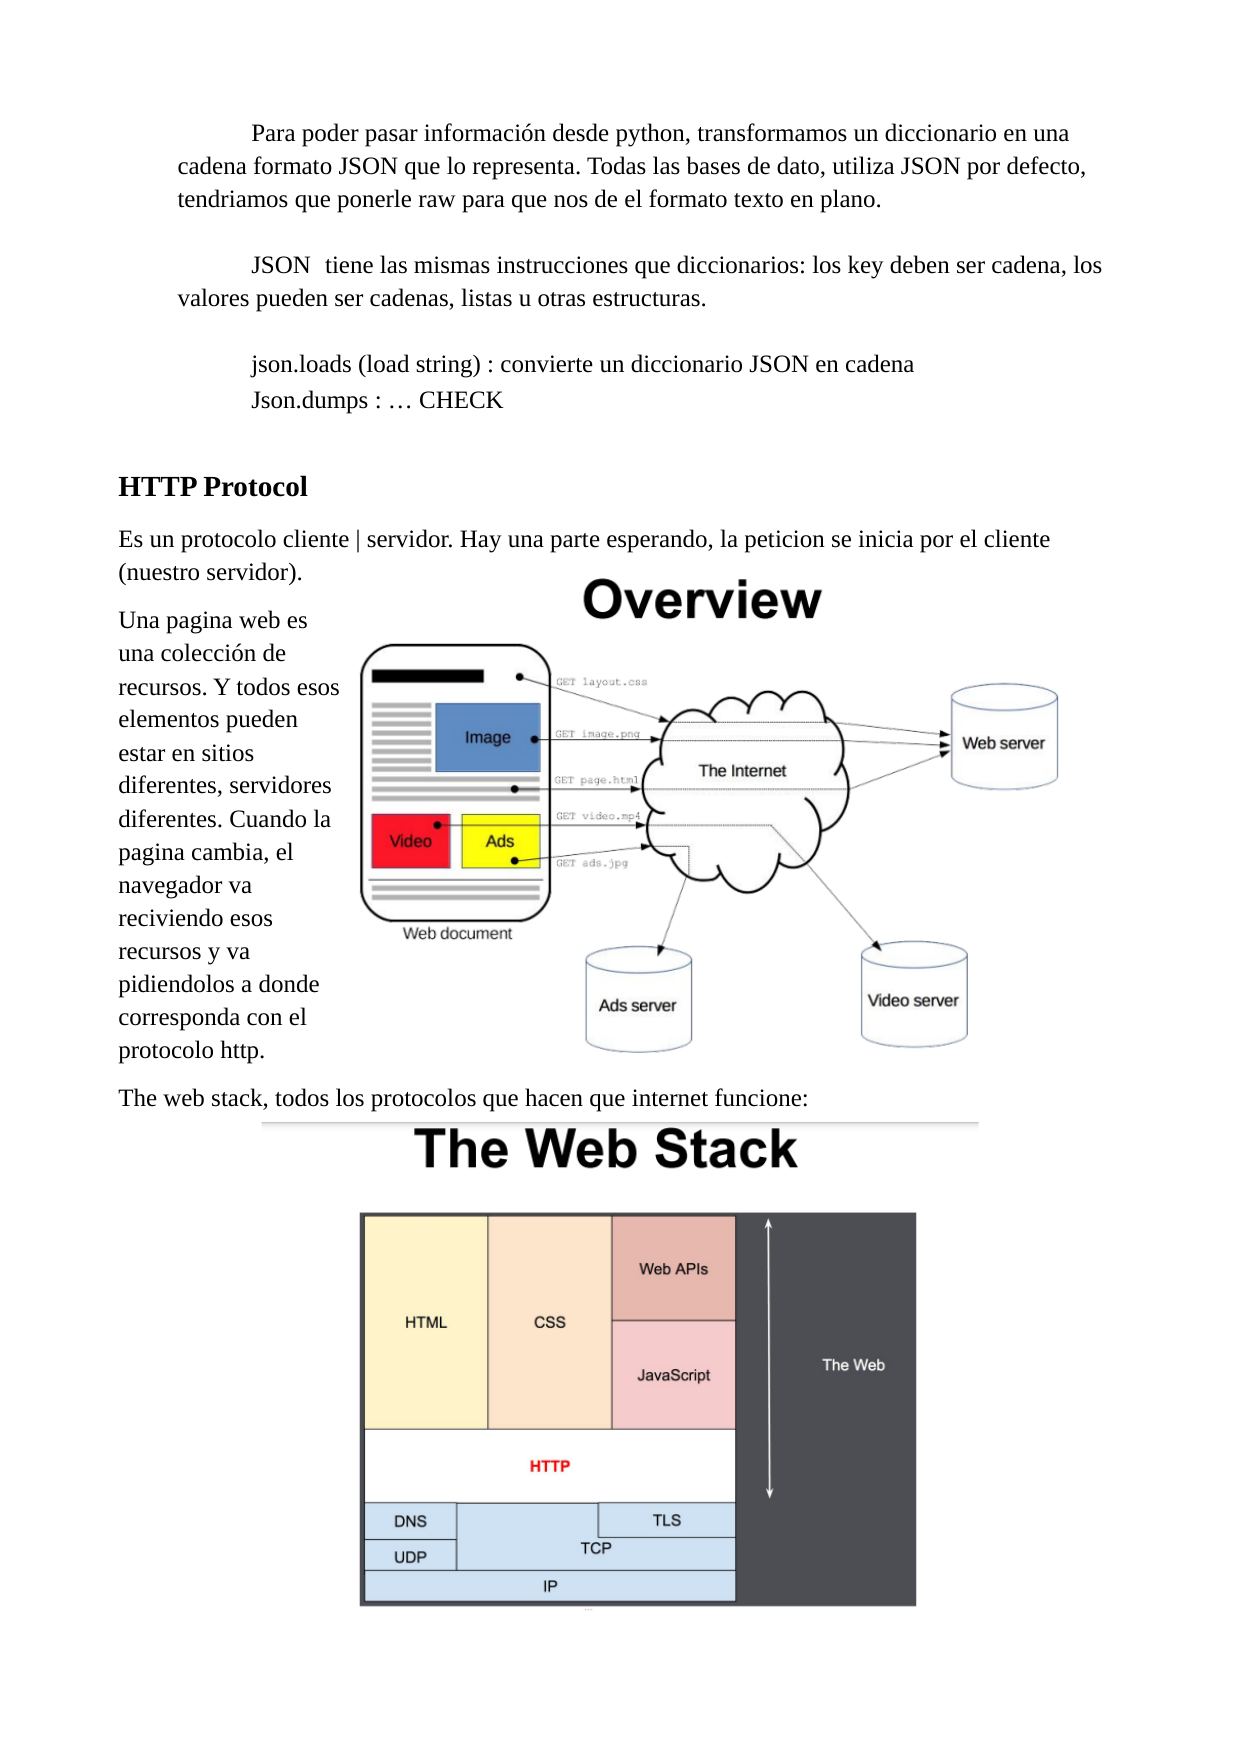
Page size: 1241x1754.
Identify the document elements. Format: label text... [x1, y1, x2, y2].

picture [347, 570, 1062, 1057]
subtitle JSON tiene las mismas instrucciones que diccionarios: los key deben ser cadena, los valores pueden ser cadenas, listas u otras estructuras. [177, 250, 1122, 312]
picture [261, 1122, 979, 1611]
subtitle Una pagina web es una colección de recursos. Y todos esos elementos pueden estar en sitios diferentes, servidores diferentes. Cuando la pagina cambia, el navegador va reciviendo esos recursos y va pidiendolos a donde corresponda con el protocolo http. [118, 606, 1122, 1063]
subtitle HTTP Protocol [118, 469, 1122, 503]
subtitle The web stack, todos los protocolos que hacen que internet funcione: [118, 1083, 1122, 1112]
subtitle json.loads (load string) : convierte un diccionario JSON en cadena [177, 349, 1122, 378]
subtitle Para poder pasar información desde python, transformamos un diccionario en una cadena formato JSON que lo representa. Todas las bases de dato, utiliza JSON por defecto, tendriamos que ponerle raw para que nos de el formato texto en plano. [177, 118, 1122, 213]
subtitle Json.dumps : … CHECK [177, 385, 1122, 414]
subtitle Es un protocolo cliente | servidor. Hay una parte esperando, la peticion se inicia por el cliente (nuestro servidor). [118, 524, 1122, 586]
